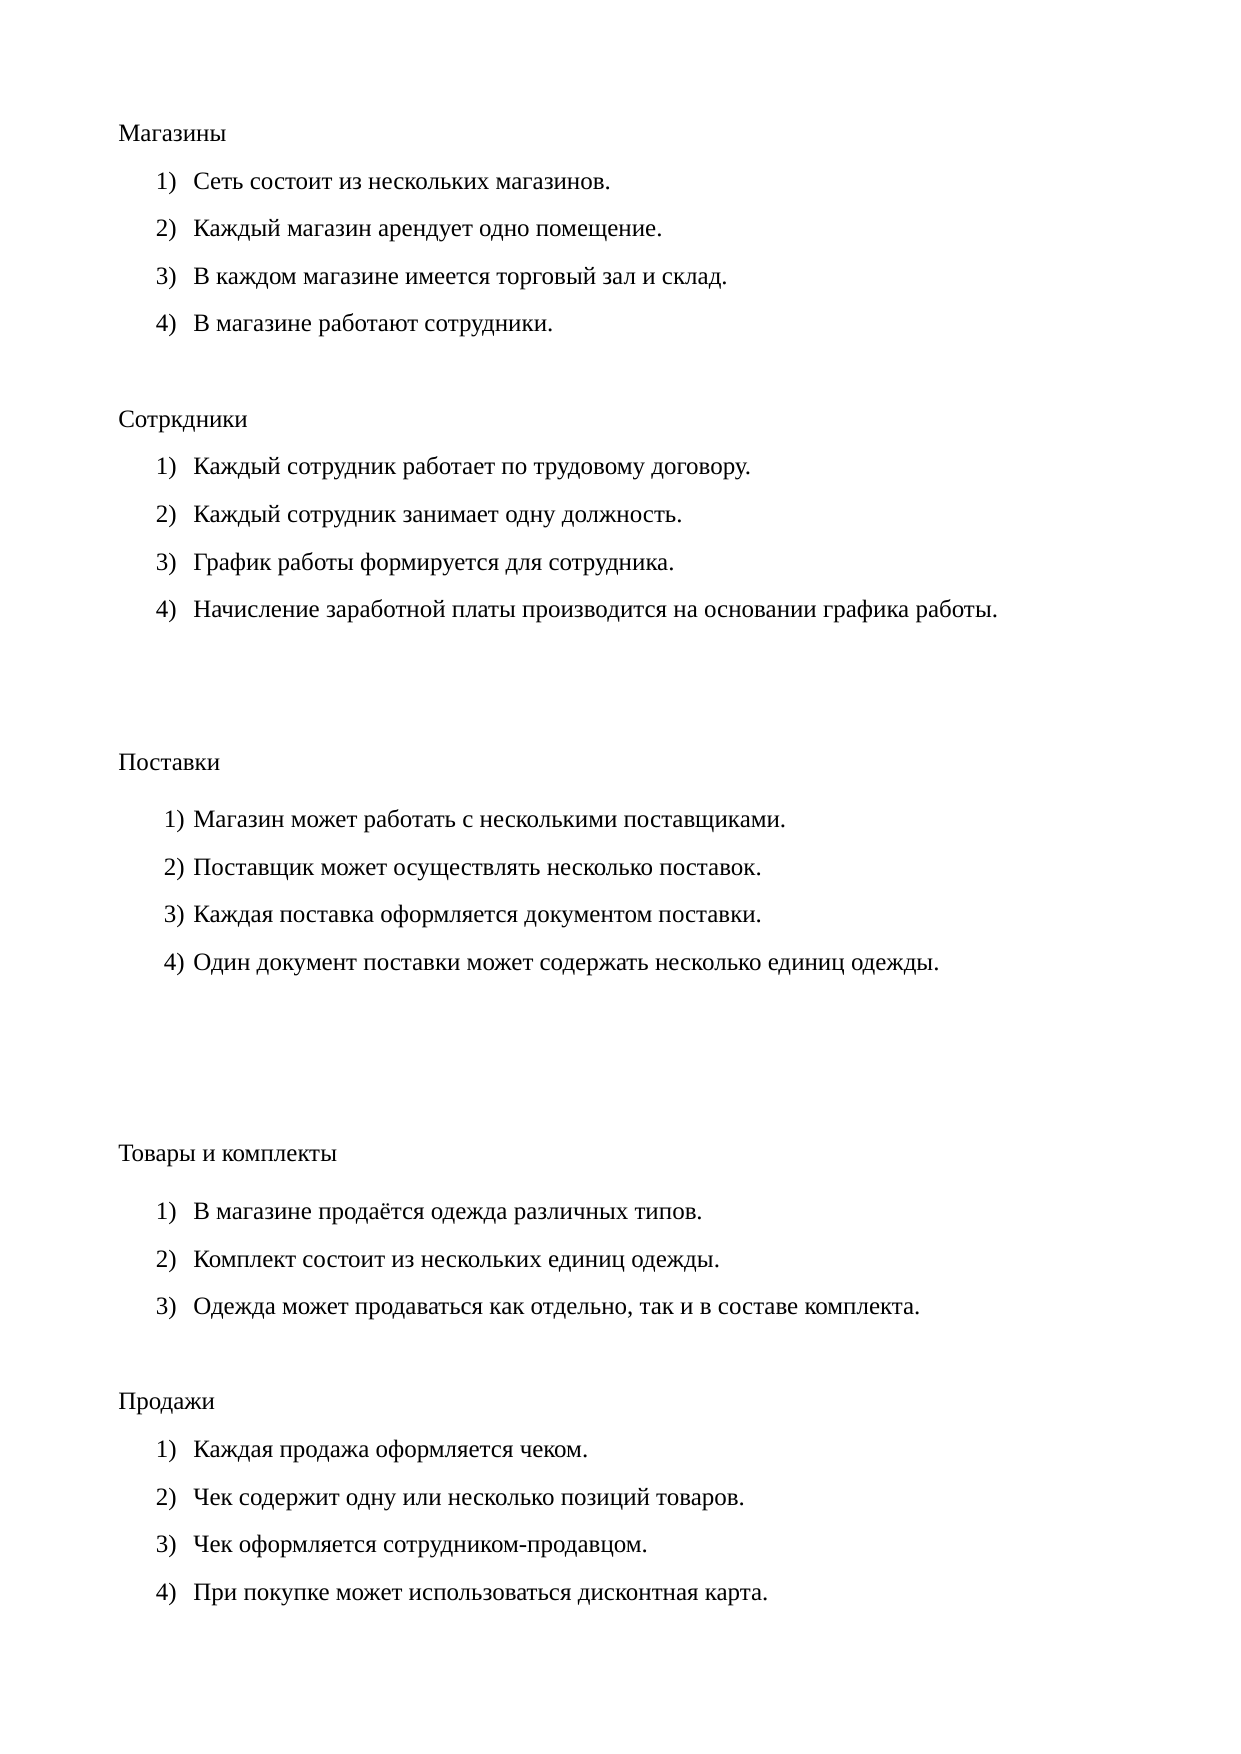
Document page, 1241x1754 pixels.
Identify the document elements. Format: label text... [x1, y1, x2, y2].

text Товары и комплекты [118, 1138, 1122, 1167]
list Каждый сотрудник работает по трудовому договору. [156, 451, 1122, 480]
text Сотркдники [118, 404, 1122, 432]
list Каждый сотрудник занимает одну должность. [156, 499, 1122, 528]
list В каждом магазине имеется торговый зал и склад. [156, 261, 1122, 290]
list График работы формируется для сотрудника. [156, 547, 1122, 575]
text Продажи [118, 1386, 1122, 1415]
list Сеть состоит из нескольких магазинов. [156, 166, 1122, 194]
list Каждая поставка оформляется документом поставки. [164, 899, 1122, 928]
list Один документ поставки может содержать несколько единиц одежды. [164, 947, 1122, 976]
list Каждая продажа оформляется чеком. [156, 1434, 1122, 1463]
list Чек оформляется сотрудником-продавцом. [156, 1529, 1122, 1558]
list Комплект состоит из нескольких единиц одежды. [156, 1244, 1122, 1272]
list Чек содержит одну или несколько позиций товаров. [156, 1482, 1122, 1510]
list В магазине продаётся одежда различных типов. [156, 1196, 1122, 1225]
list Магазин может работать с несколькими поставщиками. [164, 804, 1122, 833]
text Магазины [118, 118, 1122, 147]
list Поставщик может осуществлять несколько поставок. [164, 852, 1122, 881]
text Поставки [118, 747, 1122, 776]
list Каждый магазин арендует одно помещение. [156, 213, 1122, 242]
list В магазине работают сотрудники. [156, 308, 1122, 337]
list При покупке может использоваться дисконтная карта. [156, 1577, 1122, 1606]
list Одежда может продаваться как отдельно, так и в составе комплекта. [156, 1291, 1122, 1320]
list Начисление заработной платы производится на основании графика работы. [156, 594, 1122, 623]
